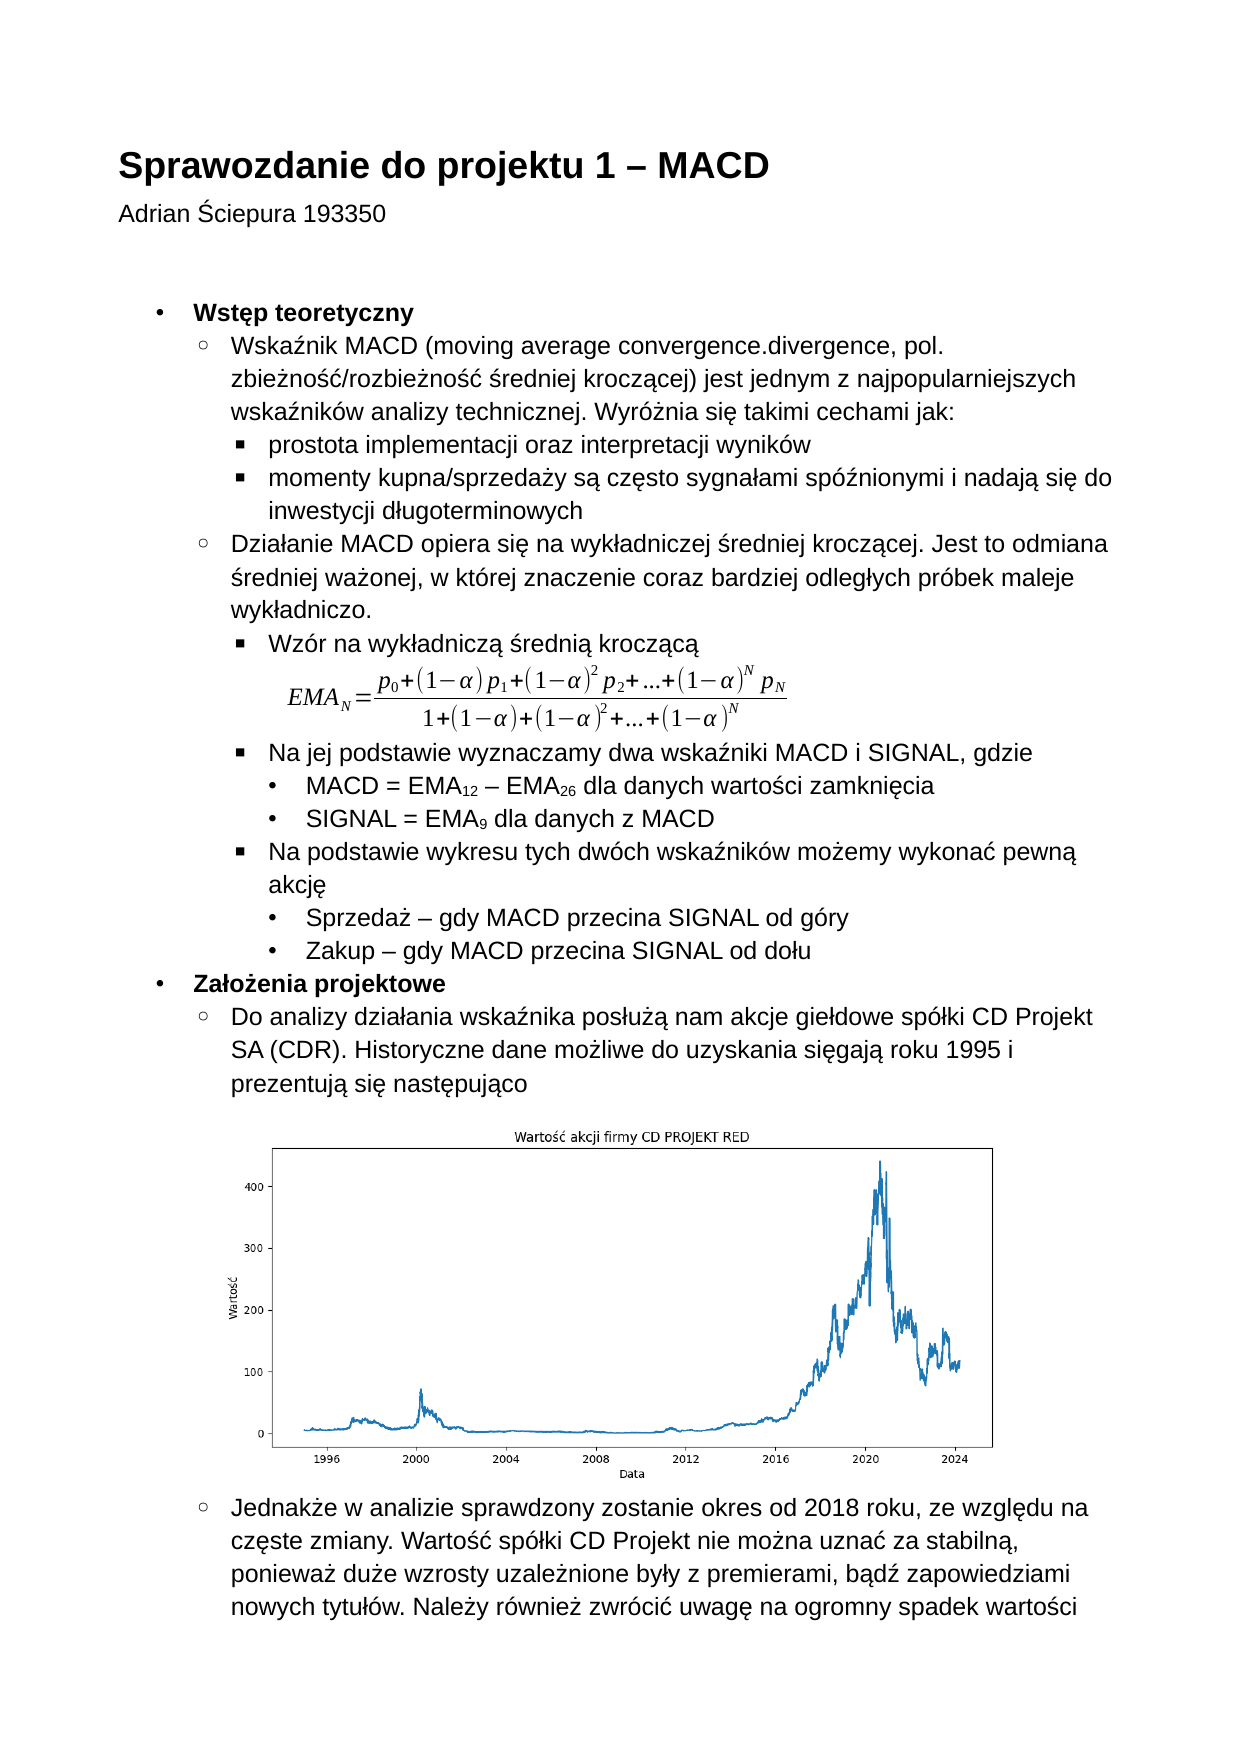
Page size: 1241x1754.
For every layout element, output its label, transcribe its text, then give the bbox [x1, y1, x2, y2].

list MACD = EMA12 – EMA26 dla danych wartości zamknięcia [268, 771, 1122, 799]
list Na podstawie wykresu tych dwóch wskaźników możemy wykonać pewną akcję [231, 837, 1122, 899]
text Adrian Ściepura 193350 [118, 199, 1122, 227]
list Wstęp teoretyczny [156, 298, 1122, 327]
list Wzór na wykładniczą średnią kroczącą [231, 628, 1122, 733]
subtitle Sprawozdanie do projektu 1 – MACD [118, 143, 1122, 186]
list Na jej podstawie wyznaczamy dwa wskaźniki MACD i SIGNAL, gdzie [231, 737, 1122, 766]
list Do analizy działania wskaźnika posłużą nam akcje giełdowe spółki CD Projekt SA (CDR). Historyczne dane możliwe do uzyskania sięgają roku 1995 i prezentują się następująco [193, 1002, 1122, 1097]
picture [155, 1101, 1085, 1489]
list Zakup – gdy MACD przecina SIGNAL od dołu [268, 936, 1122, 965]
list Sprzedaż – gdy MACD przecina SIGNAL od góry [268, 903, 1122, 932]
list Założenia projektowe [156, 969, 1122, 998]
list SIGNAL = EMA9 dla danych z MACD [268, 804, 1122, 833]
list prostota implementacji oraz interpretacji wyników [231, 430, 1122, 459]
list Działanie MACD opiera się na wykładniczej średniej kroczącej. Jest to odmiana średniej ważonej, w której znaczenie coraz bardziej odległych próbek maleje wykładniczo. [193, 529, 1122, 624]
list momenty kupna/sprzedaży są często sygnałami spóźnionymi i nadają się do inwestycji długoterminowych [231, 463, 1122, 525]
list Wskaźnik MACD (moving average convergence.divergence, pol. zbieżność/rozbieżność średniej kroczącej) jest jednym z najpopularniejszych wskaźników analizy technicznej. Wyróżnia się takimi cechami jak: [193, 331, 1122, 426]
list Jednakże w analizie sprawdzony zostanie okres od 2018 roku, ze względu na częste zmiany. Wartość spółki CD Projekt nie można uznać za stabilną, ponieważ duże wzrosty uzależnione były z premierami, bądź zapowiedziami nowych tytułów. Należy również zwrócić uwagę na ogromny spadek wartości [193, 1102, 1122, 1621]
